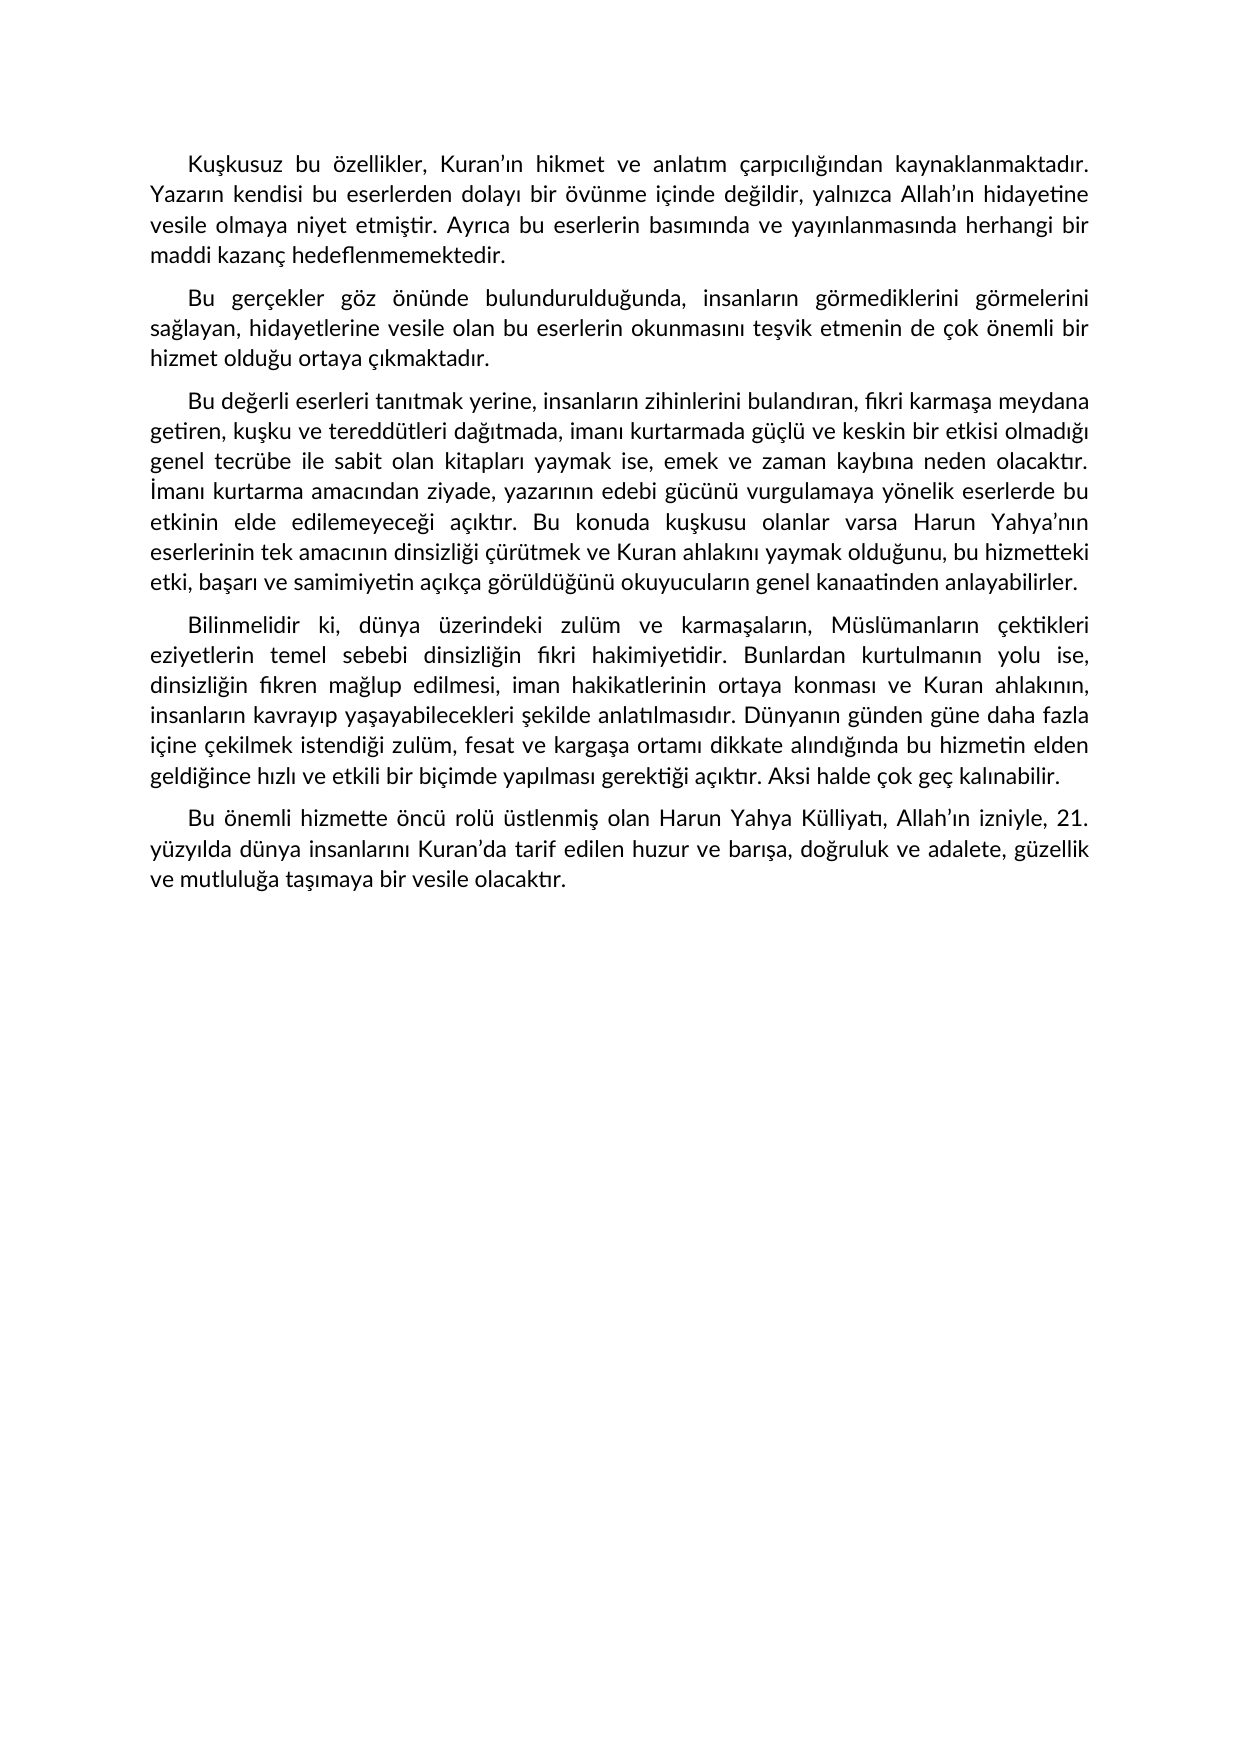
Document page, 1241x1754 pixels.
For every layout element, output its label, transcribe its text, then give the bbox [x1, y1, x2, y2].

text Bilinmelidir ki, dünya üzerindeki zulüm ve karmaşaların, Müslümanların çektikleri eziyetlerin temel sebebi dinsizliğin fikri hakimiyetidir. Bunlardan kurtulmanın yolu ise, dinsizliğin fikren mağlup edilmesi, iman hakikatlerinin ortaya konması ve Kuran ahlakının, insanların kavrayıp yaşayabilecekleri şekilde anlatılmasıdır. Dünyanın günden güne daha fazla içine çekilmek istendiği zulüm, fesat ve kargaşa ortamı dikkate alındığında bu hizmetin elden geldiğince hızlı ve etkili bir biçimde yapılması gerektiği açıktır. Aksi halde çok geç kalınabilir. [150, 610, 1090, 789]
text Bu önemli hizmette öncü rolü üstlenmiş olan Harun Yahya Külliyatı, Allah’ın izniyle, 21. yüzyılda dünya insanlarını Kuran’da tarif edilen huzur ve barışa, doğruluk ve adalete, güzellik ve mutluluğa taşımaya bir vesile olacaktır. [150, 804, 1090, 892]
text Bu değerli eserleri tanıtmak yerine, insanların zihinlerini bulandıran, fikri karmaşa meydana getiren, kuşku ve tereddütleri dağıtmada, imanı kurtarmada güçlü ve keskin bir etkisi olmadığı genel tecrübe ile sabit olan kitapları yaymak ise, emek ve zaman kaybına neden olacaktır. İmanı kurtarma amacından ziyade, yazarının edebi gücünü vurgulamaya yönelik eserlerde bu etkinin elde edilemeyeceği açıktır. Bu konuda kuşkusu olanlar varsa Harun Yahya’nın eserlerinin tek amacının dinsizliği çürütmek ve Kuran ahlakını yaymak olduğunu, bu hizmetteki etki, başarı ve samimiyetin açıkça görüldüğünü okuyucuların genel kanaatinden anlayabilirler. [150, 386, 1090, 595]
text Bu gerçekler göz önünde bulundurulduğunda, insanların görmediklerini görmelerini sağlayan, hidayetlerine vesile olan bu eserlerin okunmasını teşvik etmenin de çok önemli bir hizmet olduğu ortaya çıkmaktadır. [150, 283, 1090, 371]
text Kuşkusuz bu özellikler, Kuran’ın hikmet ve anlatım çarpıcılığından kaynaklanmaktadır. Yazarın kendisi bu eserlerden dolayı bir övünme içinde değildir, yalnızca Allah’ın hidayetine vesile olmaya niyet etmiştir. Ayrıca bu eserlerin basımında ve yayınlanmasında herhangi bir maddi kazanç hedeflenmemektedir. [150, 150, 1090, 268]
